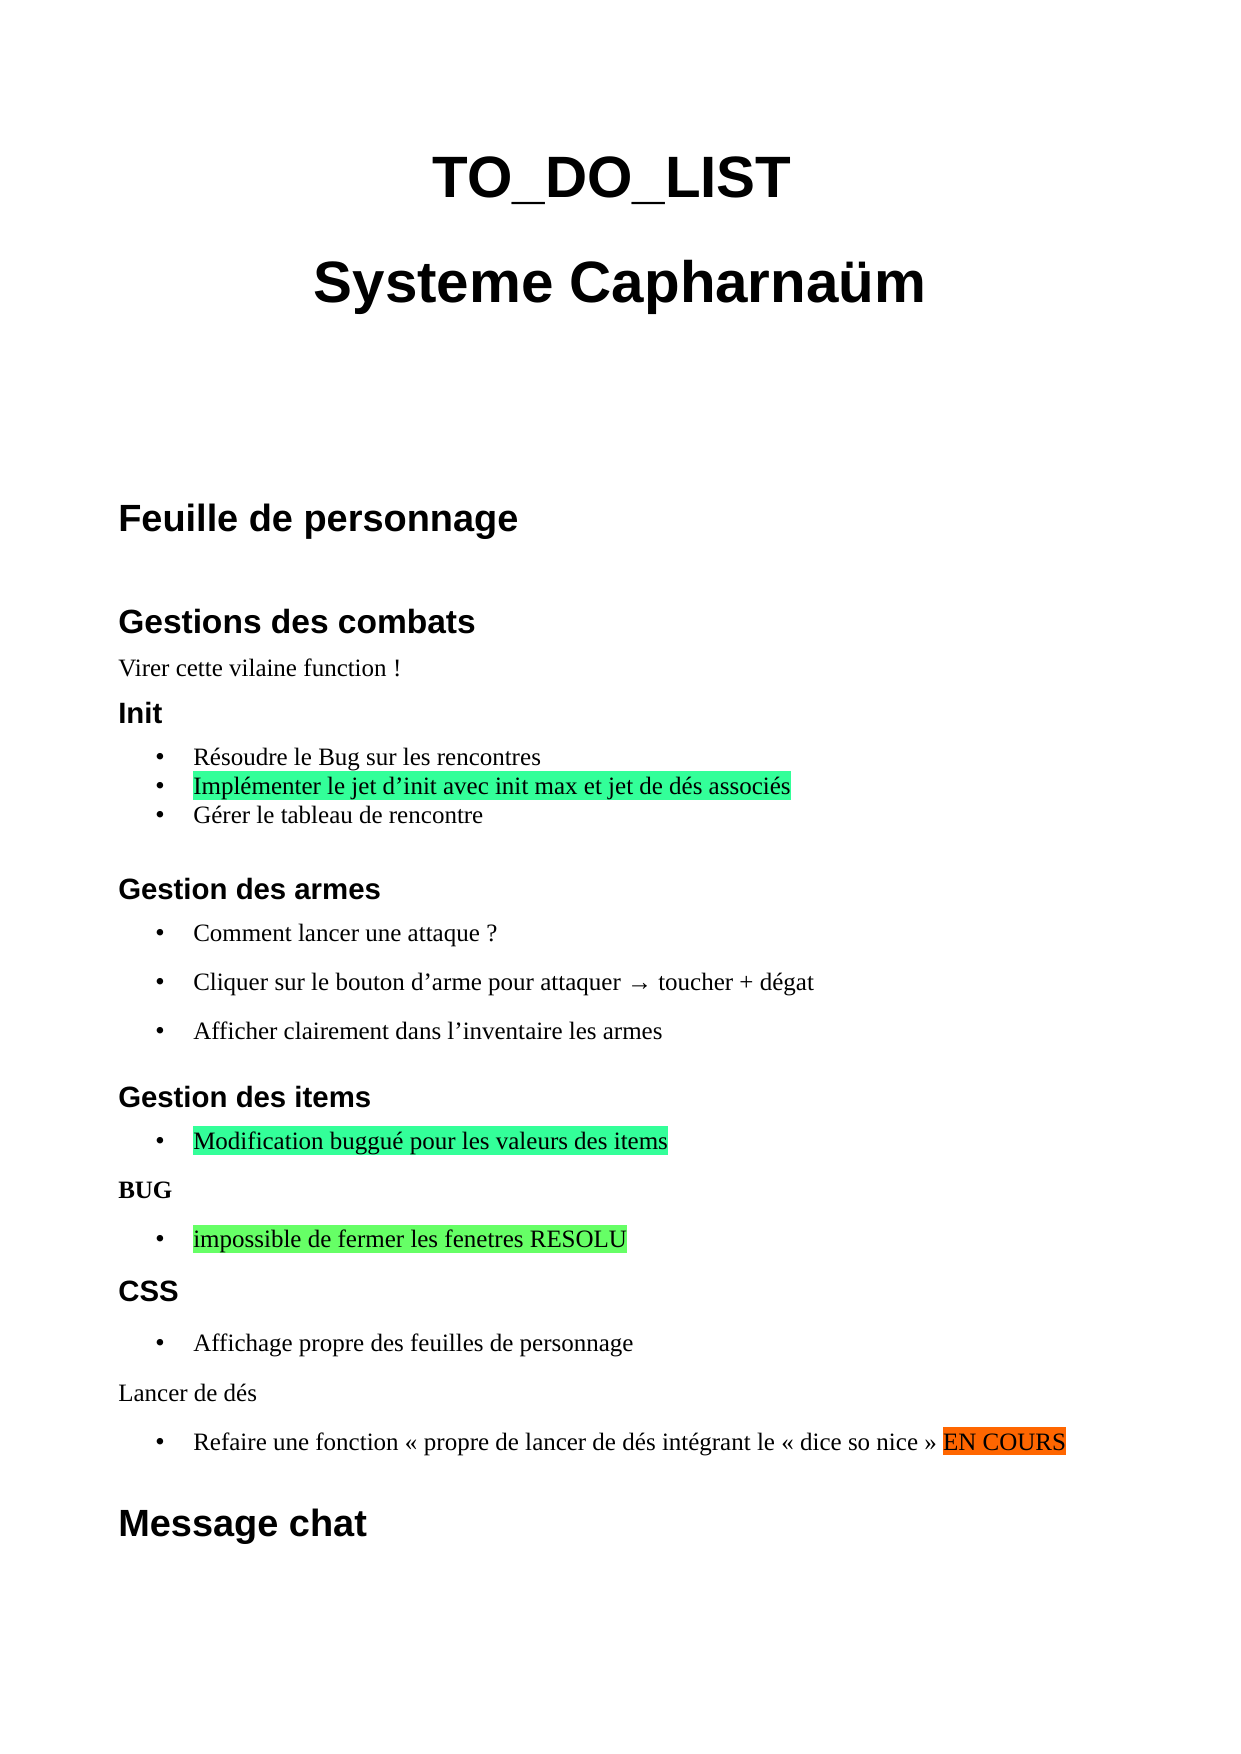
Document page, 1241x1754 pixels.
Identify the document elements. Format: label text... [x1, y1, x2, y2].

title TO_DO_LIST [118, 143, 1122, 210]
subtitle Message chat [118, 1501, 1122, 1544]
list Comment lancer une attaque ? [156, 918, 1122, 947]
subtitle Gestions des combats [118, 602, 1122, 640]
subtitle Feuille de personnage [118, 496, 1122, 540]
text Lancer de dés [118, 1378, 1122, 1406]
list Cliquer sur le bouton d’arme pour attaquer → toucher + dégat [156, 967, 1122, 996]
text CSS [118, 1273, 1122, 1307]
list Refaire une fonction « propre de lancer de dés intégrant le « dice so nice » EN COURS [156, 1427, 1122, 1455]
list impossible de fermer les fenetres RESOLU [156, 1224, 1122, 1253]
subtitle Gestion des armes [118, 872, 1122, 906]
text Virer cette vilaine function ! [118, 653, 1122, 682]
list Résoudre le Bug sur les rencontres [156, 742, 1122, 771]
list Gérer le tableau de rencontre [156, 800, 1122, 829]
list Modification buggué pour les valeurs des items [156, 1126, 1122, 1155]
list Implémenter le jet d’init avec init max et jet de dés associés [156, 771, 1122, 800]
subtitle Init [118, 696, 1122, 730]
title Systeme Capharnaüm [118, 248, 1122, 315]
text BUG [118, 1175, 1122, 1204]
list Afficher clairement dans l’inventaire les armes [156, 1016, 1122, 1045]
subtitle Gestion des items [118, 1080, 1122, 1114]
list Affichage propre des feuilles de personnage [156, 1328, 1122, 1357]
